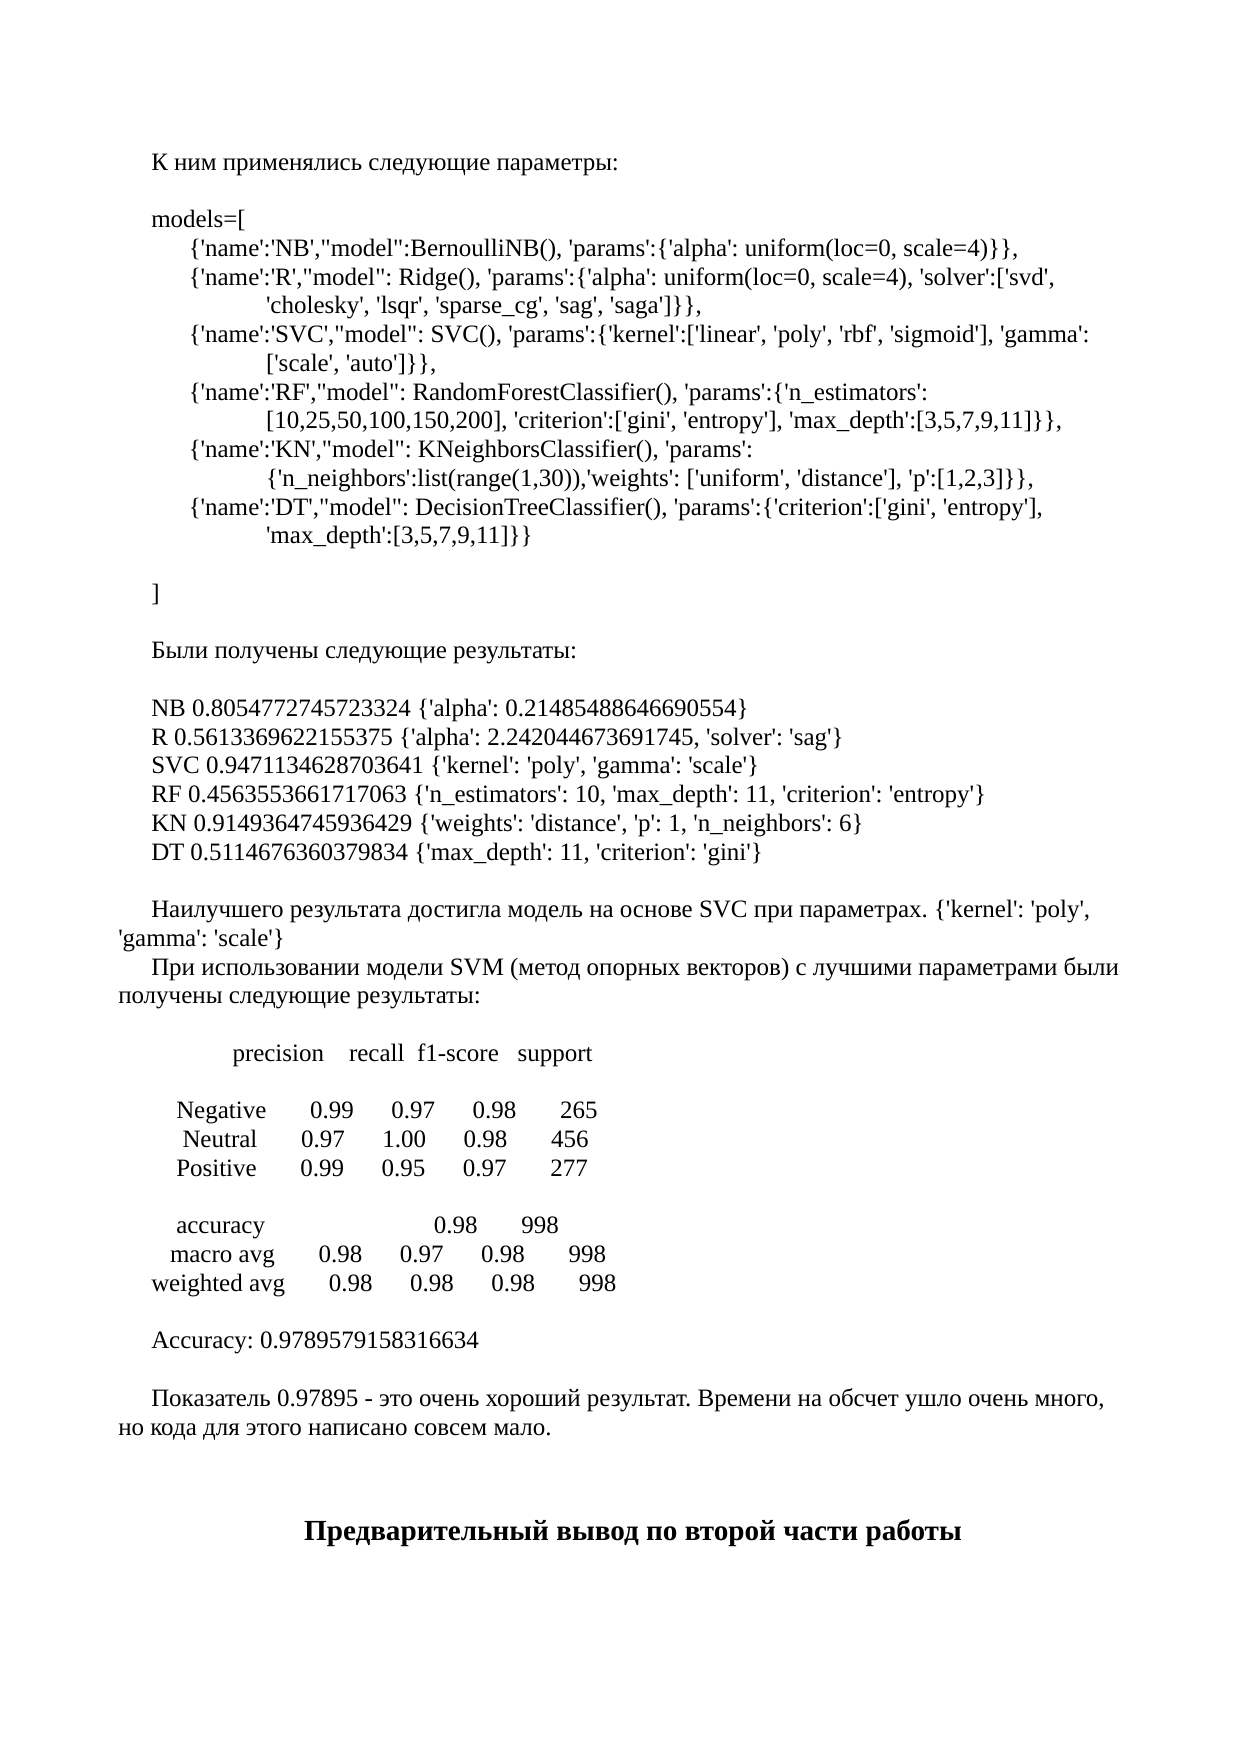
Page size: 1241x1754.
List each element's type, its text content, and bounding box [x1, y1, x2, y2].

text Negative 0.99 0.97 0.98 265 [118, 1096, 1122, 1124]
text precision recall f1-score support [118, 1038, 1122, 1067]
text Accuracy: 0.9789579158316634 [118, 1326, 1122, 1354]
text Показатель 0.97895 - это очень хороший результат. Времени на обсчет ушло очень много, но кода для этого написано совсем мало. [118, 1383, 1122, 1441]
text Наилучшего результата достигла модель на основе SVC при параметрах. {'kernel': 'poly', 'gamma': 'scale'} [118, 894, 1122, 952]
text {'name':'RF',"model": RandomForestClassifier(), 'params':{'n_estimators': [10,25,50,100,150,200], 'criterion':['gini', 'entropy'], 'max_depth':[3,5,7,9,11]}}, [118, 377, 1122, 434]
text {'name':'DT',"model": DecisionTreeClassifier(), 'params':{'criterion':['gini', 'entropy'], 'max_depth':[3,5,7,9,11]}} [118, 492, 1122, 549]
subtitle Предварительный вывод по второй части работы [118, 1513, 1122, 1546]
text macro avg 0.98 0.97 0.98 998 [118, 1239, 1122, 1268]
text Neutral 0.97 1.00 0.98 456 [118, 1124, 1122, 1153]
text К ним применялись следующие параметры: [118, 147, 1122, 176]
text weighted avg 0.98 0.98 0.98 998 [118, 1268, 1122, 1297]
text {'name':'NB',"model":BernoulliNB(), 'params':{'alpha': uniform(loc=0, scale=4)}}, [118, 233, 1122, 262]
text {'name':'SVC',"model": SVC(), 'params':{'kernel':['linear', 'poly', 'rbf', 'sigmoid'], 'gamma': ['scale', 'auto']}}, [118, 319, 1122, 377]
text RF 0.4563553661717063 {'n_estimators': 10, 'max_depth': 11, 'criterion': 'entropy'} [118, 779, 1122, 808]
text KN 0.9149364745936429 {'weights': 'distance', 'p': 1, 'n_neighbors': 6} [118, 808, 1122, 837]
text NB 0.8054772745723324 {'alpha': 0.21485488646690554} [118, 693, 1122, 722]
text {'name':'R',"model": Ridge(), 'params':{'alpha': uniform(loc=0, scale=4), 'solver':['svd', 'cholesky', 'lsqr', 'sparse_cg', 'sag', 'saga']}}, [118, 262, 1122, 319]
text SVC 0.9471134628703641 {'kernel': 'poly', 'gamma': 'scale'} [118, 751, 1122, 779]
text При использовании модели SVM (метод опорных векторов) с лучшими параметрами были получены следующие результаты: [118, 952, 1122, 1009]
text {'name':'KN',"model": KNeighborsClassifier(), 'params': {'n_neighbors':list(range(1,30)),'weights': ['uniform', 'distance'], 'p':[1,2,3]}}, [118, 434, 1122, 492]
text Были получены следующие результаты: [118, 636, 1122, 664]
text ] [118, 578, 1122, 607]
text R 0.5613369622155375 {'alpha': 2.242044673691745, 'solver': 'sag'} [118, 722, 1122, 751]
text DT 0.5114676360379834 {'max_depth': 11, 'criterion': 'gini'} [118, 837, 1122, 866]
text Positive 0.99 0.95 0.97 277 [118, 1153, 1122, 1182]
text accuracy 0.98 998 [118, 1211, 1122, 1239]
text models=[ [118, 204, 1122, 233]
